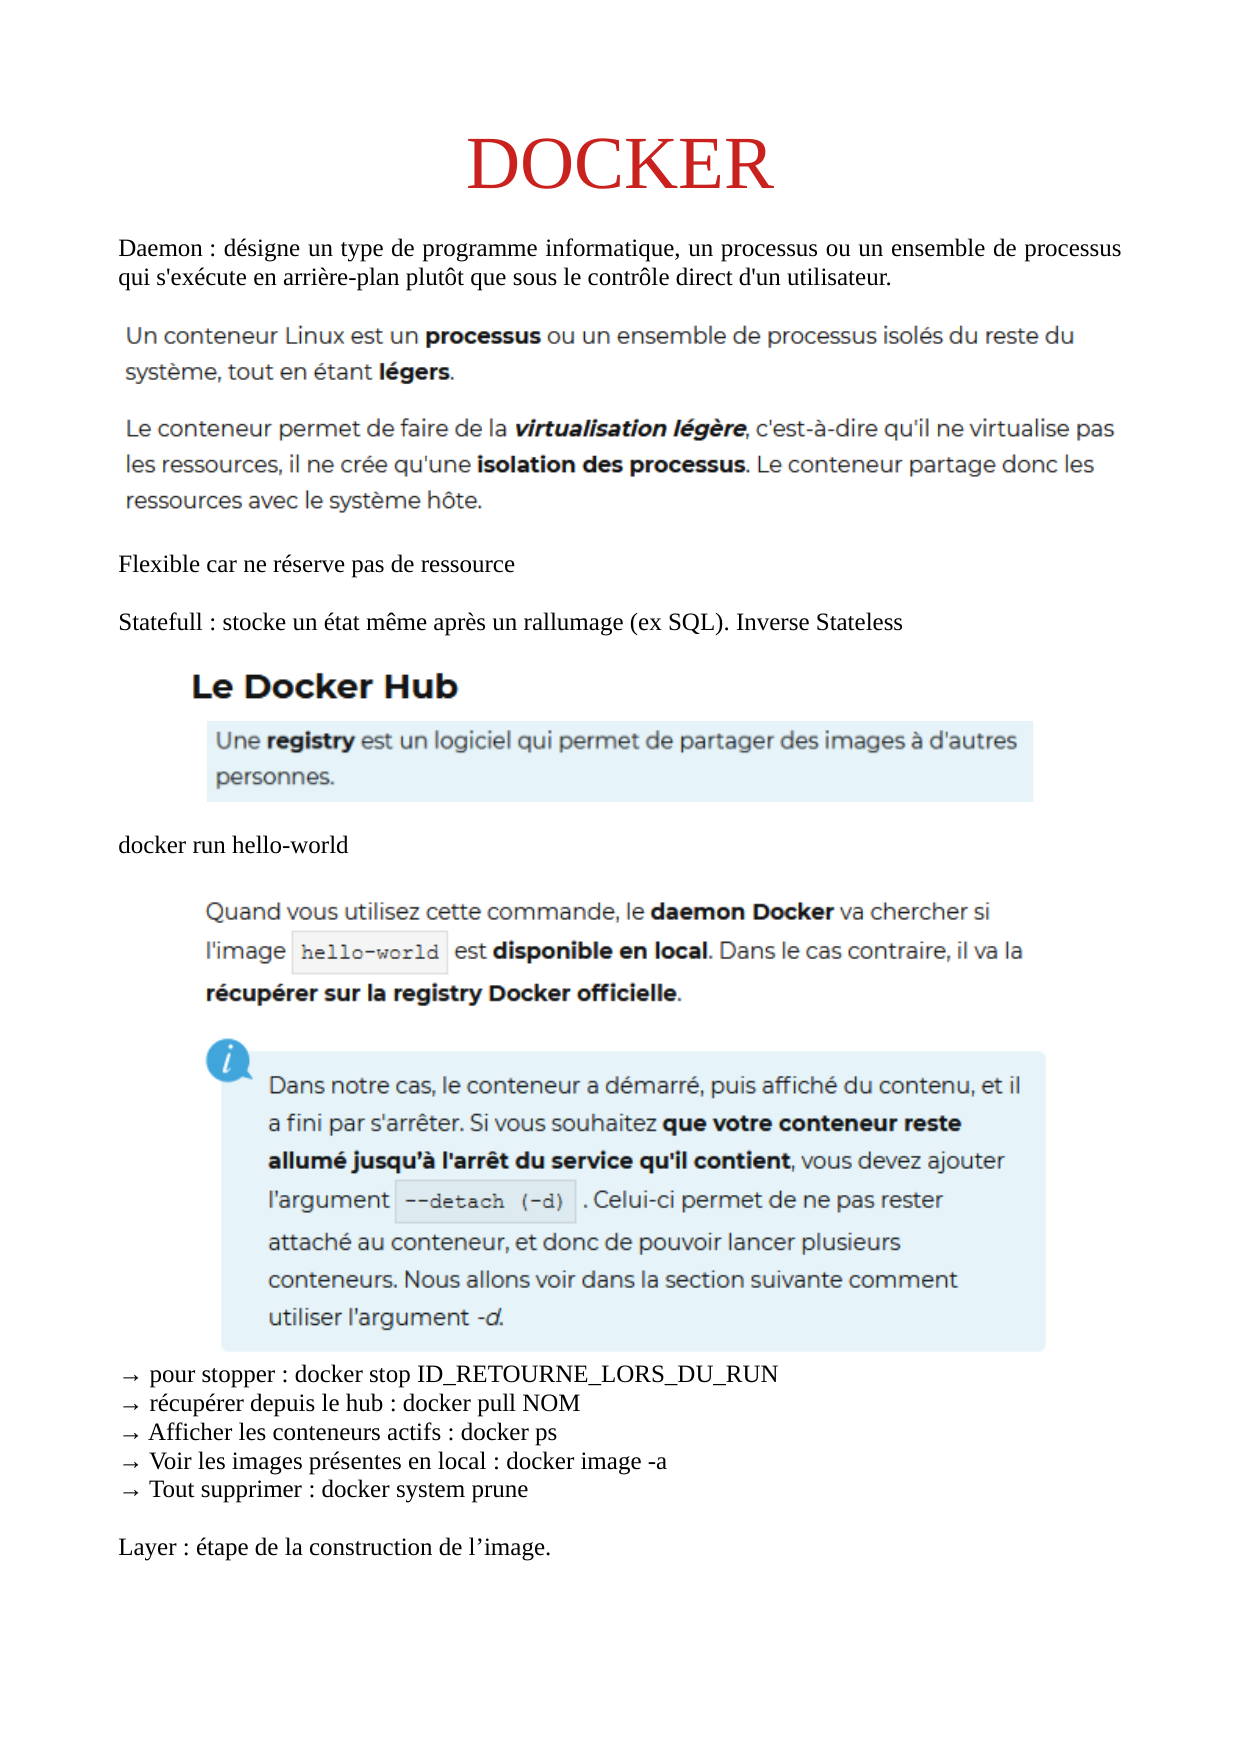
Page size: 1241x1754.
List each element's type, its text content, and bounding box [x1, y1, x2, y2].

text Statefull : stocke un état même après un rallumage (ex SQL). Inverse Stateless [118, 607, 1122, 635]
text → Afficher les conteneurs actifs : docker ps [118, 1417, 1122, 1446]
picture [181, 664, 468, 708]
picture [118, 319, 1123, 521]
text → Voir les images présentes en local : docker image -a [118, 1446, 1122, 1474]
text → pour stopper : docker stop ID_RETOURNE_LORS_DU_RUN [118, 888, 1122, 1388]
text DOCKER [118, 118, 1122, 204]
text Daemon : désigne un type de programme informatique, un processus ou un ensemble de processus qui s'exécute en arrière-plan plutôt que sous le contrôle direct d'un utilisateur. [118, 233, 1122, 291]
text → récupérer depuis le hub : docker pull NOM [118, 1388, 1122, 1417]
text docker run hello-world [118, 830, 1122, 859]
text Flexible car ne réserve pas de ressource [118, 549, 1122, 578]
text Layer : étape de la construction de l’image. [118, 1532, 1122, 1561]
picture [184, 887, 1057, 1360]
picture [206, 721, 1034, 802]
text → Tout supprimer : docker system prune [118, 1474, 1122, 1503]
